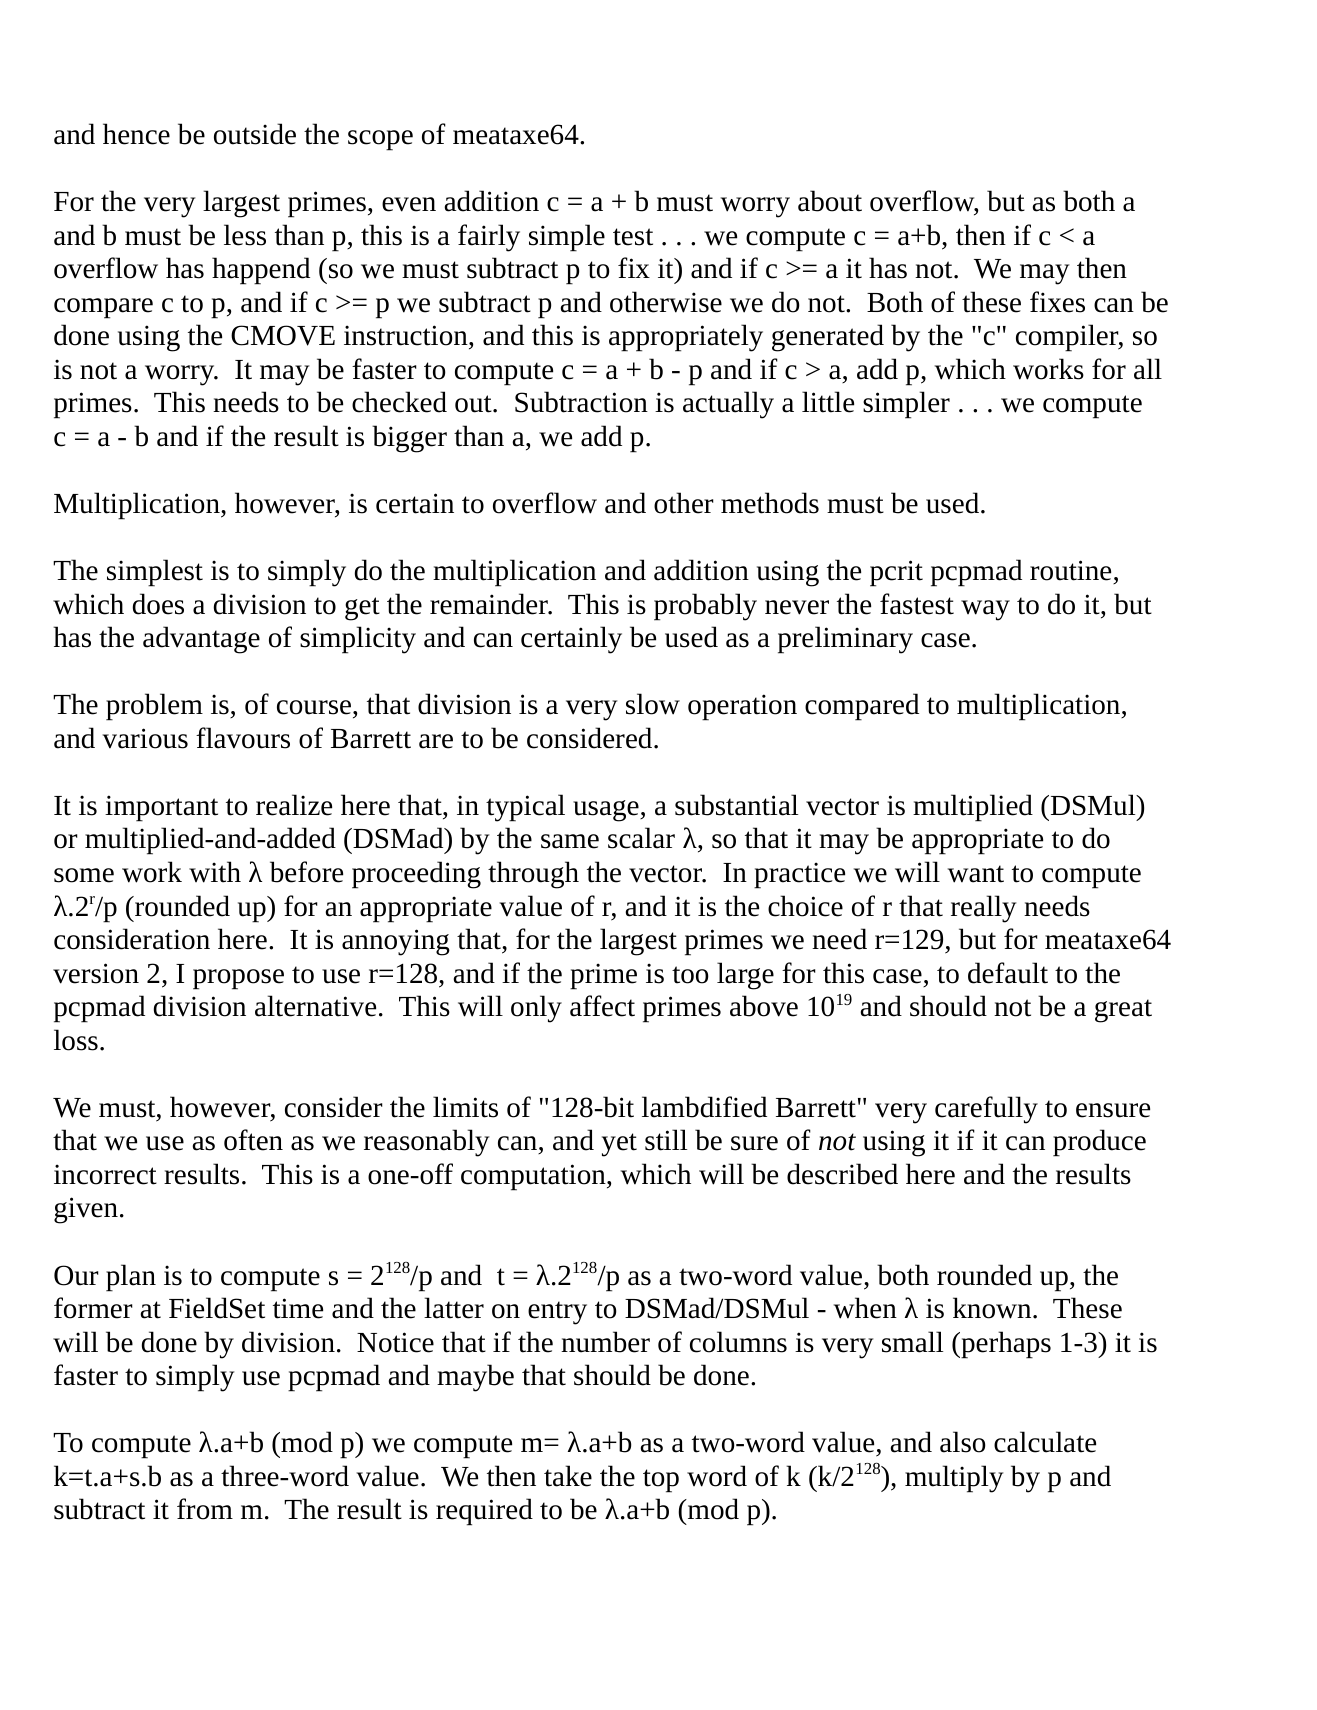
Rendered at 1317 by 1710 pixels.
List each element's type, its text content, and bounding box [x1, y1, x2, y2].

text For the very largest primes, even addition c = a + b must worry about overflow, but as both a and b must be less than p, this is a fairly simple test . . . we compute c = a+b, then if c < a overflow has happend (so we must subtract p to fix it) and if c >= a it has not. We may then compare c to p, and if c >= p we subtract p and otherwise we do not. Both of these fixes can be done using the CMOVE instruction, and this is appropriately generated by the "c" compiler, so is not a worry. It may be faster to compute c = a + b - p and if c > a, add p, which works for all primes. This needs to be checked out. Subtraction is actually a little simpler . . . we compute c = a - b and if the result is bigger than a, we add p. [53, 184, 1174, 453]
text Our plan is to compute s = 2128/p and t = λ.2128/p as a two-word value, both rounded up, the former at FieldSet time and the latter on entry to DSMad/DSMul - when λ is known. These will be done by division. Notice that if the number of columns is very small (perhaps 1-3) it is faster to simply use pcpmad and maybe that should be done. [53, 1258, 1174, 1392]
text To compute λ.a+b (mod p) we compute m= λ.a+b as a two-word value, and also calculate k=t.a+s.b as a three-word value. We then take the top word of k (k/2128), multiply by p and subtract it from m. The result is required to be λ.a+b (mod p). [53, 1425, 1174, 1526]
text It is important to realize here that, in typical usage, a substantial vector is multiplied (DSMul) or multiplied-and-added (DSMad) by the same scalar λ, so that it may be appropriate to do some work with λ before proceeding through the vector. In practice we will want to compute λ.2r/p (rounded up) for an appropriate value of r, and it is the choice of r that really needs consideration here. It is annoying that, for the largest primes we need r=129, but for meataxe64 version 2, I propose to use r=128, and if the prime is too large for this case, to default to the pcpmad division alternative. This will only affect primes above 1019 and should not be a great loss. [53, 788, 1174, 1056]
text Multiplication, however, is certain to overflow and other methods must be used. [53, 486, 1174, 520]
text and hence be outside the scope of meataxe64. [53, 117, 1174, 151]
text The simplest is to simply do the multiplication and addition using the pcrit pcpmad routine, which does a division to get the remainder. This is probably never the fastest way to do it, but has the advantage of simplicity and can certainly be used as a preliminary case. [53, 553, 1174, 654]
text The problem is, of course, that division is a very slow operation compared to multiplication, and various flavours of Barrett are to be considered. [53, 687, 1174, 754]
text We must, however, consider the limits of "128-bit lambdified Barrett" very carefully to ensure that we use as often as we reasonably can, and yet still be sure of not using it if it can produce incorrect results. This is a one-off computation, which will be described here and the results given. [53, 1090, 1174, 1224]
